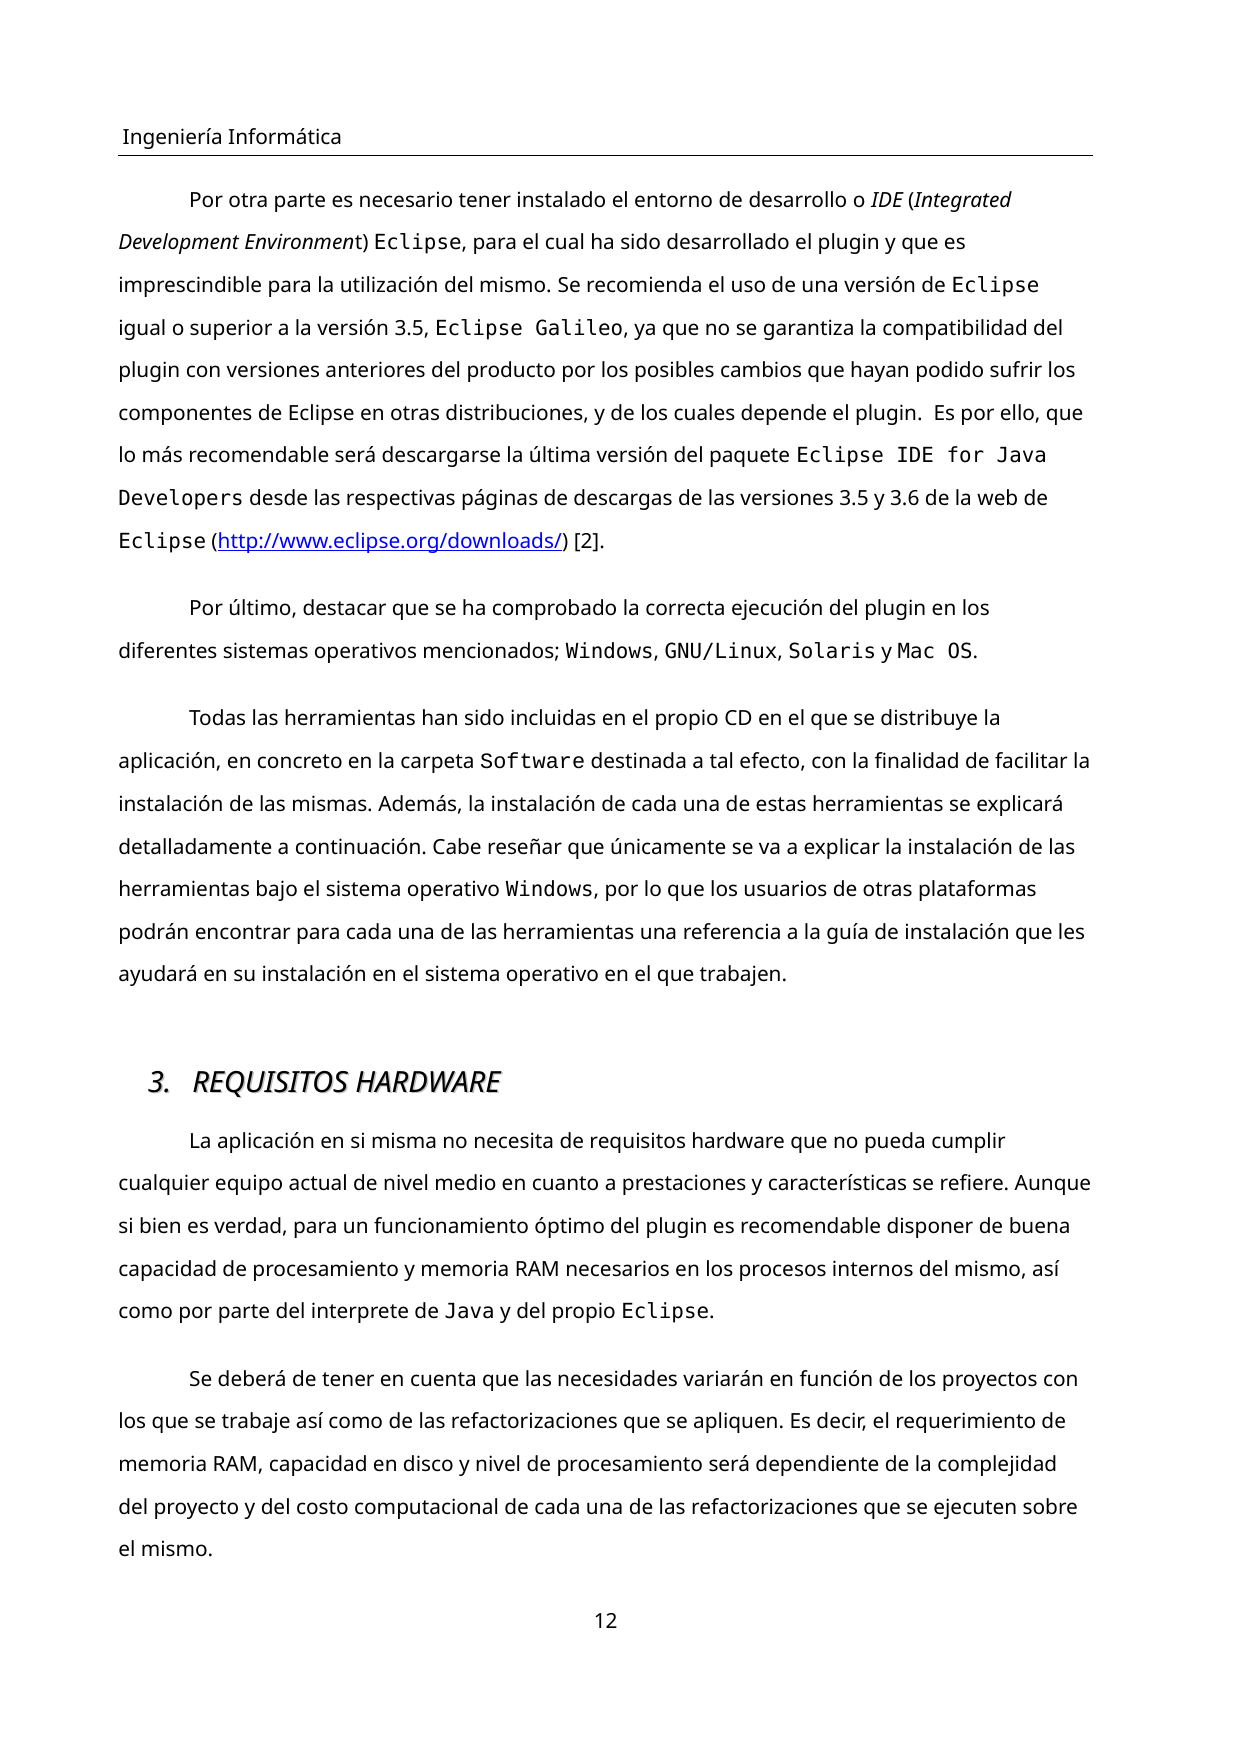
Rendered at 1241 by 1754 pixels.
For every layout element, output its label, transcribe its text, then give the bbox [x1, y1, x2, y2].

text La aplicación en si misma no necesita de requisitos hardware que no pueda cumplir cualquier equipo actual de nivel medio en cuanto a prestaciones y características se refiere. Aunque si bien es verdad, para un funcionamiento óptimo del plugin es recomendable disponer de buena capacidad de procesamiento y memoria RAM necesarios en los procesos internos del mismo, así como por parte del interprete de Java y del propio Eclipse. [118, 1126, 1093, 1325]
text Se deberá de tener en cuenta que las necesidades variarán en función de los proyectos con los que se trabaje así como de las refactorizaciones que se apliquen. Es decir, el requerimiento de memoria RAM, capacidad en disco y nivel de procesamiento será dependiente de la complejidad del proyecto y del costo computacional de cada una de las refactorizaciones que se ejecuten sobre el mismo. [118, 1364, 1093, 1563]
text Por último, destacar que se ha comprobado la correcta ejecución del plugin en los diferentes sistemas operativos mencionados; Windows, GNU/Linux, Solaris y Mac OS. [118, 593, 1093, 664]
text Por otra parte es necesario tener instalado el entorno de desarrollo o IDE (Integrated Development Environment) Eclipse, para el cual ha sido desarrollado el plugin y que es imprescindible para la utilización del mismo. Se recomienda el uso de una versión de Eclipse igual o superior a la versión 3.5, Eclipse Galileo, ya que no se garantiza la compatibilidad del plugin con versiones anteriores del producto por los posibles cambios que hayan podido sufrir los componentes de Eclipse en otras distribuciones, y de los cuales depende el plugin. Es por ello, que lo más recomendable será descargarse la última versión del paquete Eclipse IDE for Java Developers desde las respectivas páginas de descargas de las versiones 3.5 y 3.6 de la web de Eclipse (http://www.eclipse.org/downloads/) [2]. [118, 185, 1093, 554]
subtitle REQUISITOS HARDWARE [148, 1061, 1093, 1101]
text Todas las herramientas han sido incluidas en el propio CD en el que se distribuye la aplicación, en concreto en la carpeta Software destinada a tal efecto, con la finalidad de facilitar la instalación de las mismas. Además, la instalación de cada una de estas herramientas se explicará detalladamente a continuación. Cabe reseñar que únicamente se va a explicar la instalación de las herramientas bajo el sistema operativo Windows, por lo que los usuarios de otras plataformas podrán encontrar para cada una de las herramientas una referencia a la guía de instalación que les ayudará en su instalación en el sistema operativo en el que trabajen. [118, 703, 1093, 988]
